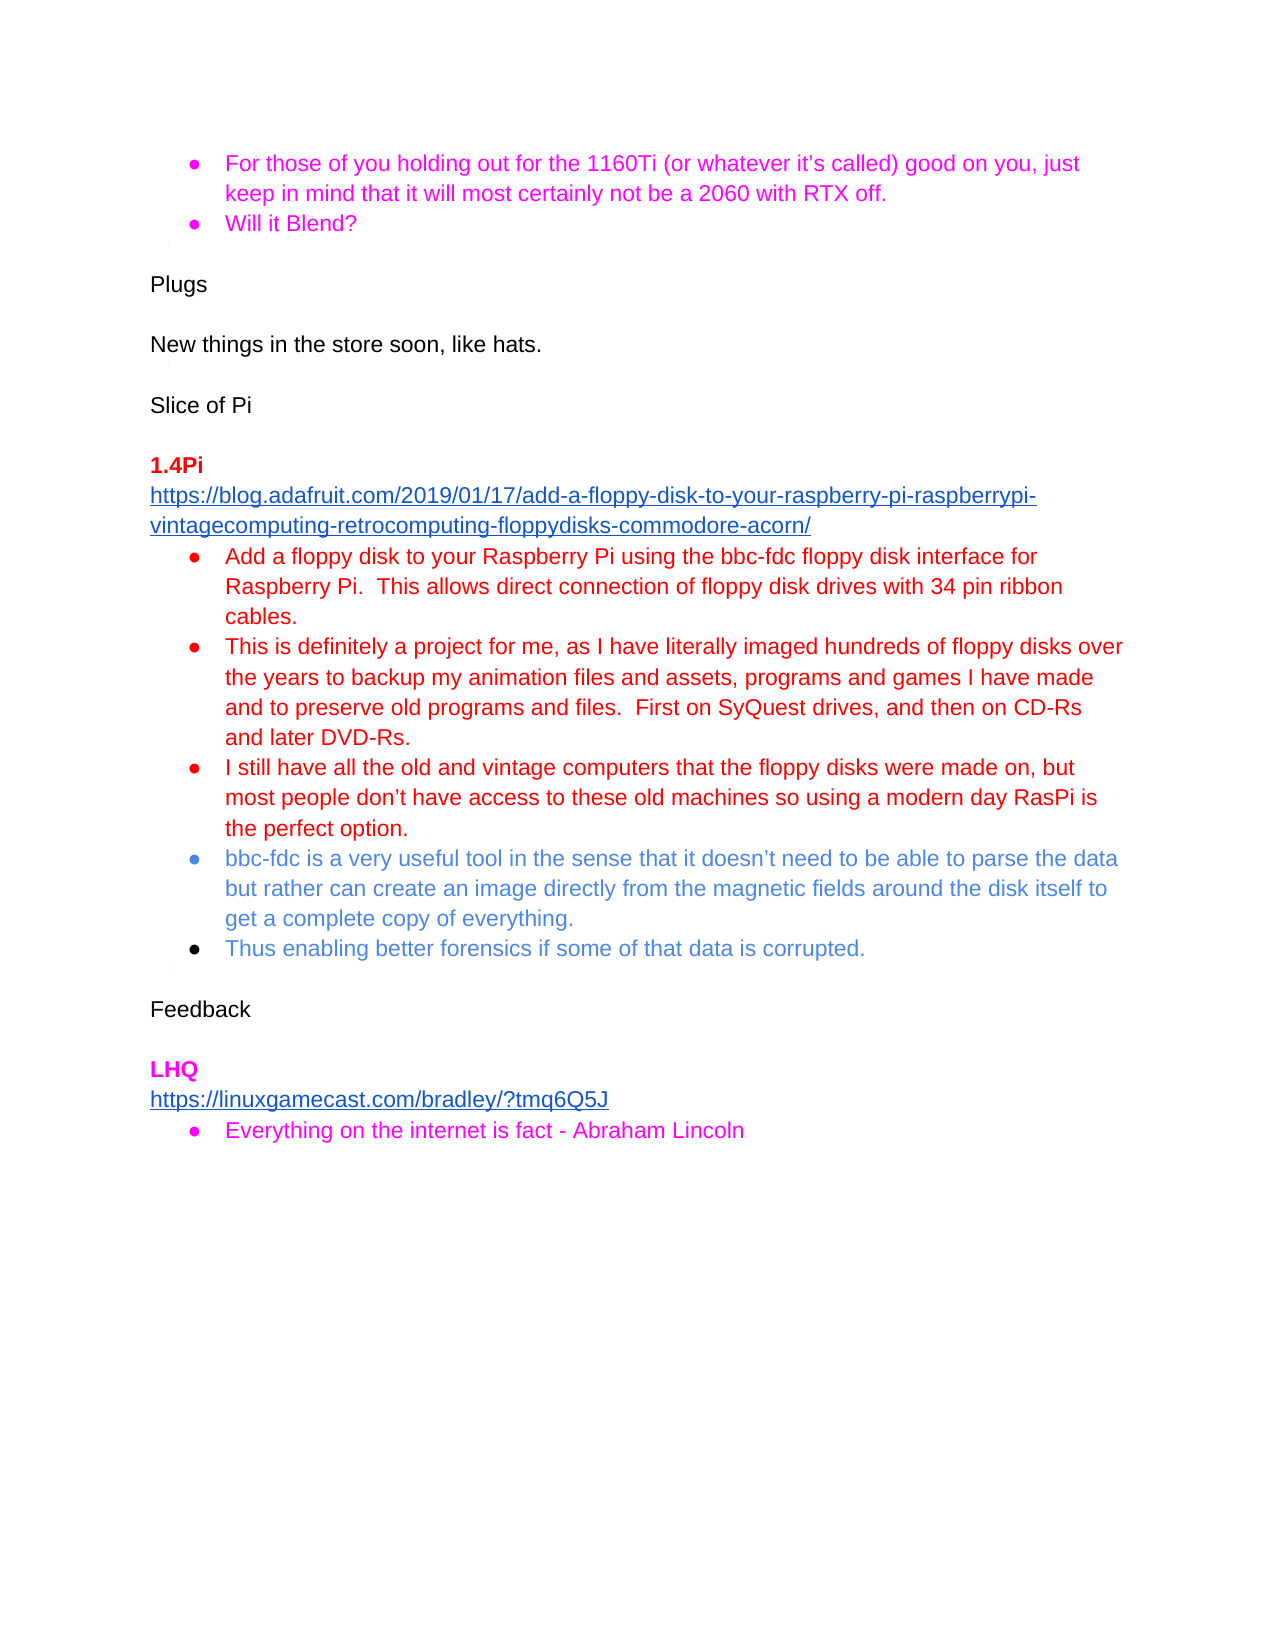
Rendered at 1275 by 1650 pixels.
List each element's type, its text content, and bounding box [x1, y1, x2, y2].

list Everything on the internet is fact - Abraham Lincoln [187, 1117, 1125, 1143]
list Thus enabling better forensics if some of that data is corrupted. [187, 935, 1125, 962]
text Feedback [150, 996, 1125, 1022]
list bbc-fdc is a very useful tool in the sense that it doesn’t need to be able to parse the data but rather can create an image directly from the magnetic fields around the disk itself to get a complete copy of everything. [187, 845, 1125, 932]
list I still have all the old and vintage computers that the floppy disks were made on, but most people don’t have access to these old machines so using a modern day RasPi is the perfect option. [187, 754, 1125, 841]
list For those of you holding out for the 1160Ti (or whatever it’s called) good on you, just keep in mind that it will most certainly not be a 2060 with RTX off. [187, 150, 1125, 207]
text https://blog.adafruit.com/2019/01/17/add-a-floppy-disk-to-your-raspberry-pi-raspberrypi-vintagecomputing-retrocomputing-floppydisks-commodore-acorn/ [150, 482, 1125, 539]
text New things in the store soon, like hats. [150, 331, 1125, 358]
list This is definitely a project for me, as I have literally imaged hundreds of floppy disks over the years to backup my animation files and assets, programs and games I have made and to preserve old programs and files. First on SyQuest drives, and then on CD-Rs and later DVD-Rs. [187, 633, 1125, 750]
list Add a floppy disk to your Raspberry Pi using the bbc-fdc floppy disk interface for Raspberry Pi. This allows direct connection of floppy disk drives with 34 pin ribbon cables. [187, 543, 1125, 629]
list Will it Blend? [187, 210, 1125, 237]
text https://linuxgamecast.com/bradley/?tmq6Q5J [150, 1086, 1125, 1113]
text Slice of Pi [150, 392, 1125, 418]
text Plugs [150, 271, 1125, 297]
text LHQ [150, 1056, 1125, 1083]
text 1.4Pi [150, 452, 1125, 478]
